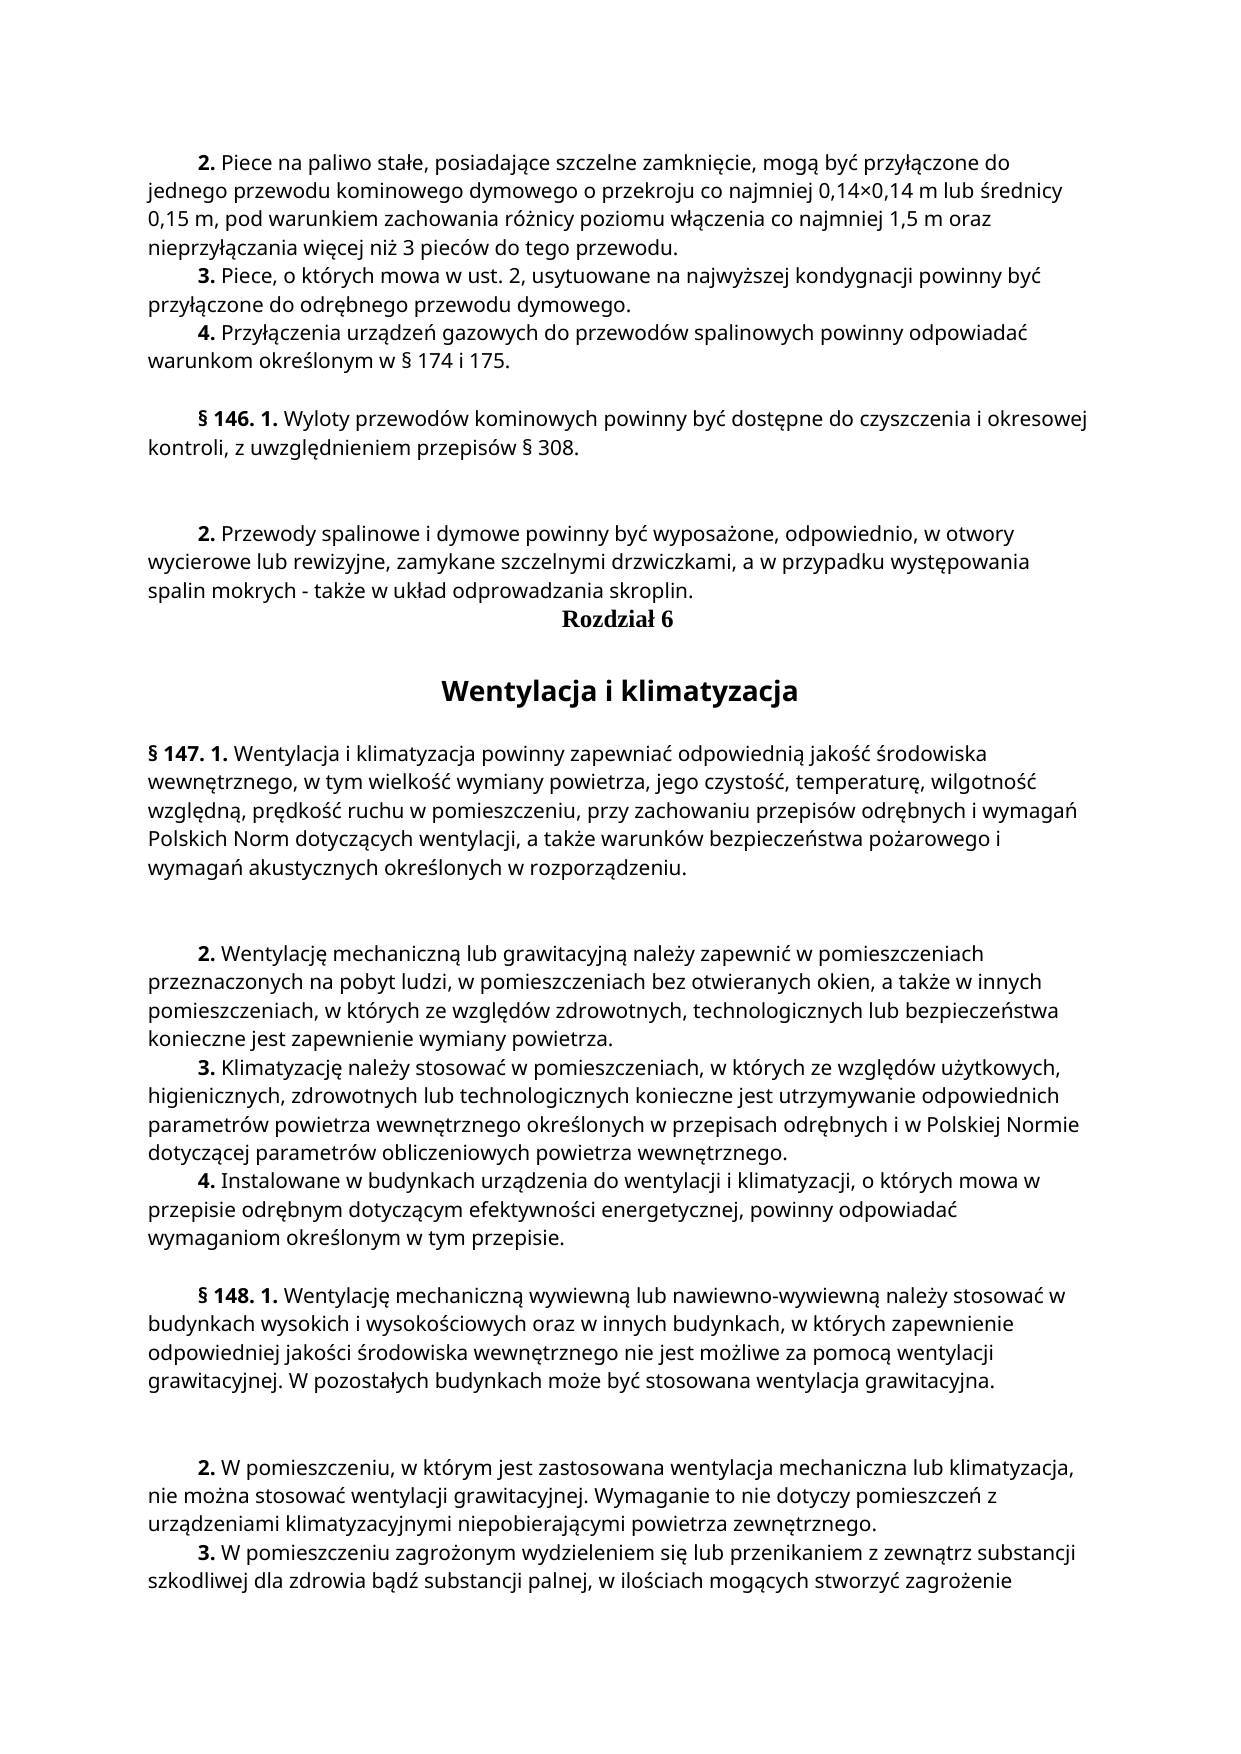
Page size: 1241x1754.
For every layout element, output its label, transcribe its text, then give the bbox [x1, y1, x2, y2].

text 3. Klimatyzację należy stosować w pomieszczeniach, w których ze względów użytkowych, higienicznych, zdrowotnych lub technologicznych konieczne jest utrzymywanie odpowiednich parametrów powietrza wewnętrznego określonych w przepisach odrębnych i w Polskiej Normie dotyczącej parametrów obliczeniowych powietrza wewnętrznego. [148, 1053, 1093, 1167]
text 2. W pomieszczeniu, w którym jest zastosowana wentylacja mechaniczna lub klimatyzacja, nie można stosować wentylacji grawitacyjnej. Wymaganie to nie dotyczy pomieszczeń z urządzeniami klimatyzacyjnymi niepobierającymi powietrza zewnętrznego. [148, 1453, 1093, 1538]
text 3. Piece, o których mowa w ust. 2, usytuowane na najwyższej kondygnacji powinny być przyłączone do odrębnego przewodu dymowego. [148, 261, 1093, 318]
text § 147. 1. Wentylacja i klimatyzacja powinny zapewniać odpowiednią jakość środowiska wewnętrznego, w tym wielkość wymiany powietrza, jego czystość, temperaturę, wilgotność względną, prędkość ruchu w pomieszczeniu, przy zachowaniu przepisów odrębnych i wymagań Polskich Norm dotyczących wentylacji, a także warunków bezpieczeństwa pożarowego i wymagań akustycznych określonych w rozporządzeniu. [148, 739, 1093, 910]
text § 148. 1. Wentylację mechaniczną wywiewną lub nawiewno-wywiewną należy stosować w budynkach wysokich i wysokościowych oraz w innych budynkach, w których zapewnienie odpowiedniej jakości środowiska wewnętrznego nie jest możliwe za pomocą wentylacji grawitacyjnej. W pozostałych budynkach może być stosowana wentylacja grawitacyjna. [148, 1281, 1093, 1423]
text § 146. 1. Wyloty przewodów kominowych powinny być dostępne do czyszczenia i okresowej kontroli, z uwzględnieniem przepisów § 308. [148, 404, 1093, 490]
text 2. Przewody spalinowe i dymowe powinny być wyposażone, odpowiednio, w otwory wycierowe lub rewizyjne, zamykane szczelnymi drzwiczkami, a w przypadku występowania spalin mokrych - także w układ odprowadzania skroplin. [148, 519, 1093, 604]
text 4. Instalowane w budynkach urządzenia do wentylacji i klimatyzacji, o których mowa w przepisie odrębnym dotyczącym efektywności energetycznej, powinny odpowiadać wymaganiom określonym w tym przepisie. [148, 1167, 1093, 1252]
text 4. Przyłączenia urządzeń gazowych do przewodów spalinowych powinny odpowiadać warunkom określonym w § 174 i 175. [148, 318, 1093, 375]
text 2. Wentylację mechaniczną lub grawitacyjną należy zapewnić w pomieszczeniach przeznaczonych na pobyt ludzi, w pomieszczeniach bez otwieranych okien, a także w innych pomieszczeniach, w których ze względów zdrowotnych, technologicznych lub bezpieczeństwa konieczne jest zapewnienie wymiany powietrza. [148, 939, 1093, 1053]
text 2. Piece na paliwo stałe, posiadające szczelne zamknięcie, mogą być przyłączone do jednego przewodu kominowego dymowego o przekroju co najmniej 0,14×0,14 m lub średnicy 0,15 m, pod warunkiem zachowania różnicy poziomu włączenia co najmniej 1,5 m oraz nieprzyłączania więcej niż 3 pieców do tego przewodu. [148, 148, 1093, 261]
text 3. W pomieszczeniu zagrożonym wydzieleniem się lub przenikaniem z zewnątrz substancji szkodliwej dla zdrowia bądź substancji palnej, w ilościach mogących stworzyć zagrożenie [148, 1538, 1093, 1595]
text Wentylacja i klimatyzacja [148, 633, 1093, 710]
text Rozdział 6 [148, 604, 1093, 633]
